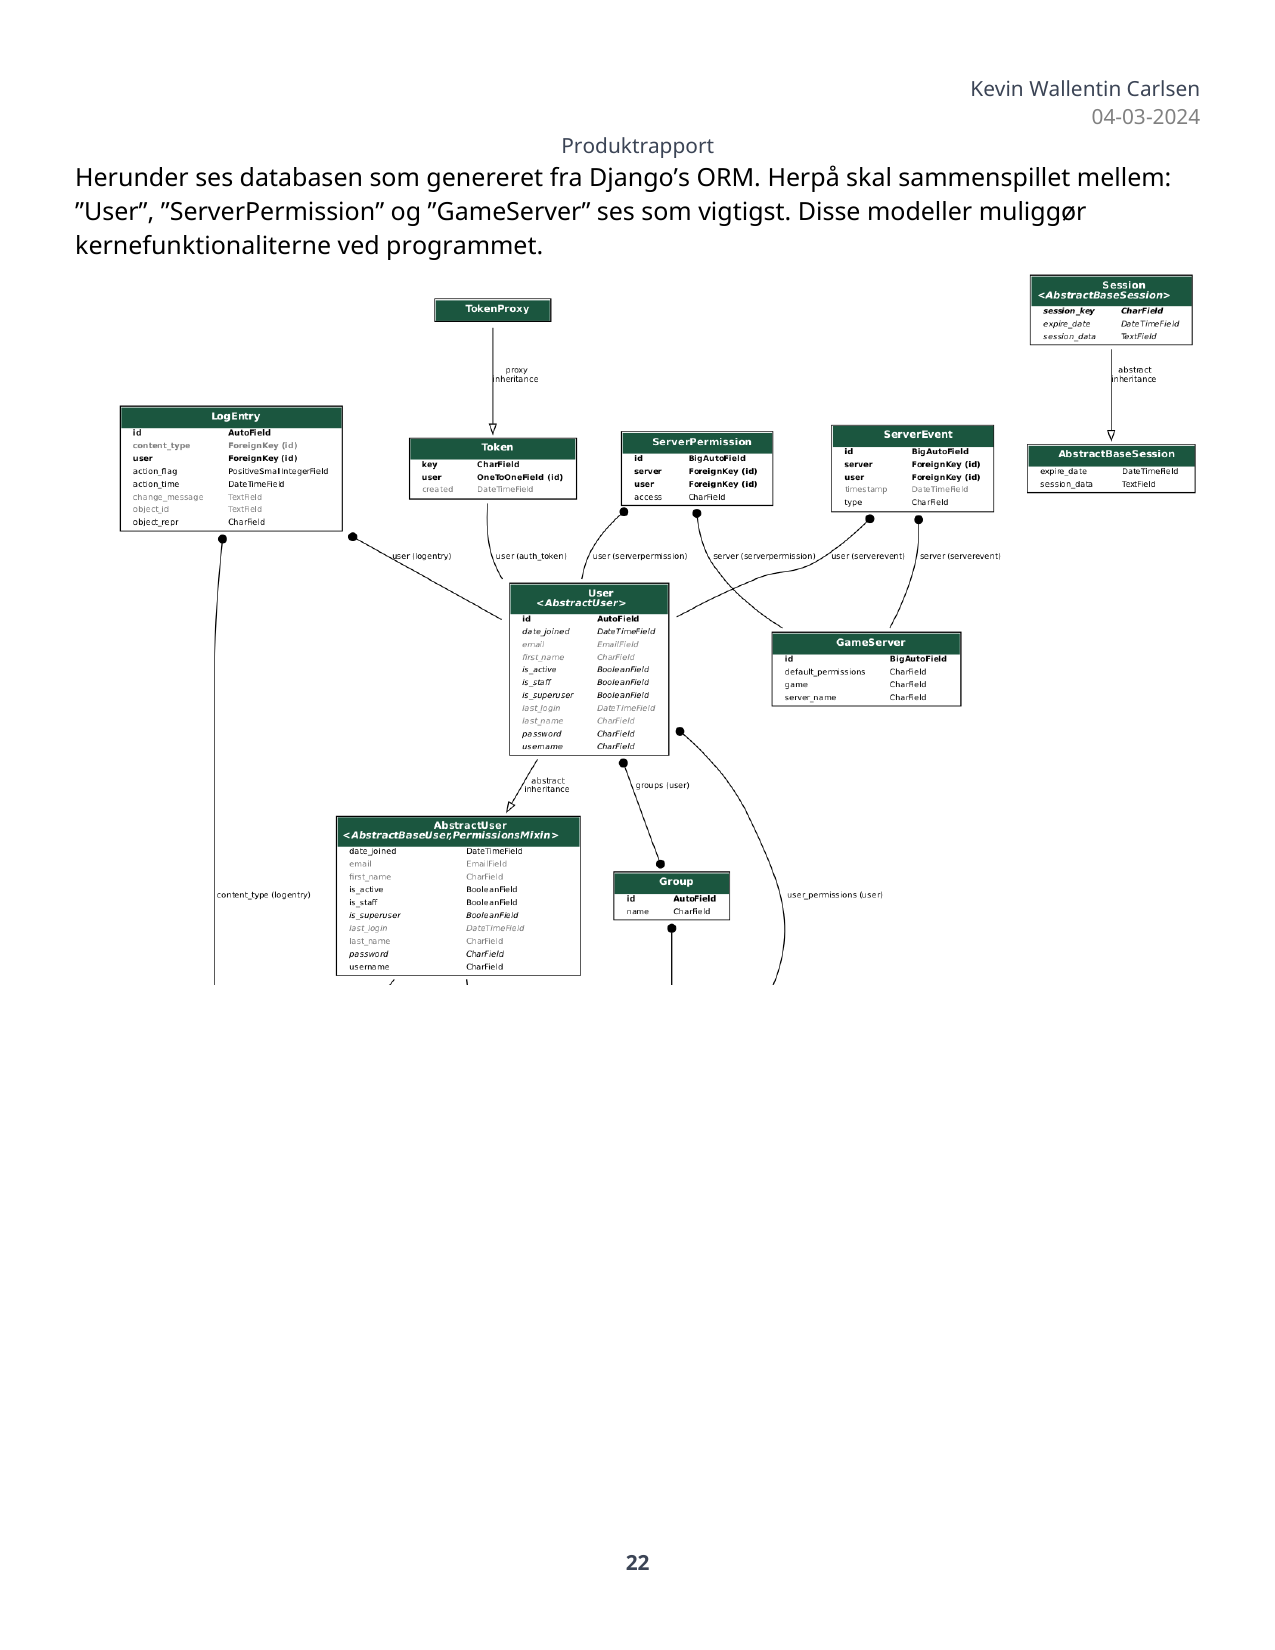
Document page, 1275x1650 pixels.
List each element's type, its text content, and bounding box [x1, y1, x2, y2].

picture [75, 261, 1200, 985]
text Herunder ses databasen som genereret fra Django’s ORM. Herpå skal sammenspillet mellem: ”User”, ”ServerPermission” og ”GameServer” ses som vigtigst. Disse modeller muliggør kernefunktionaliterne ved programmet. [75, 159, 1200, 261]
